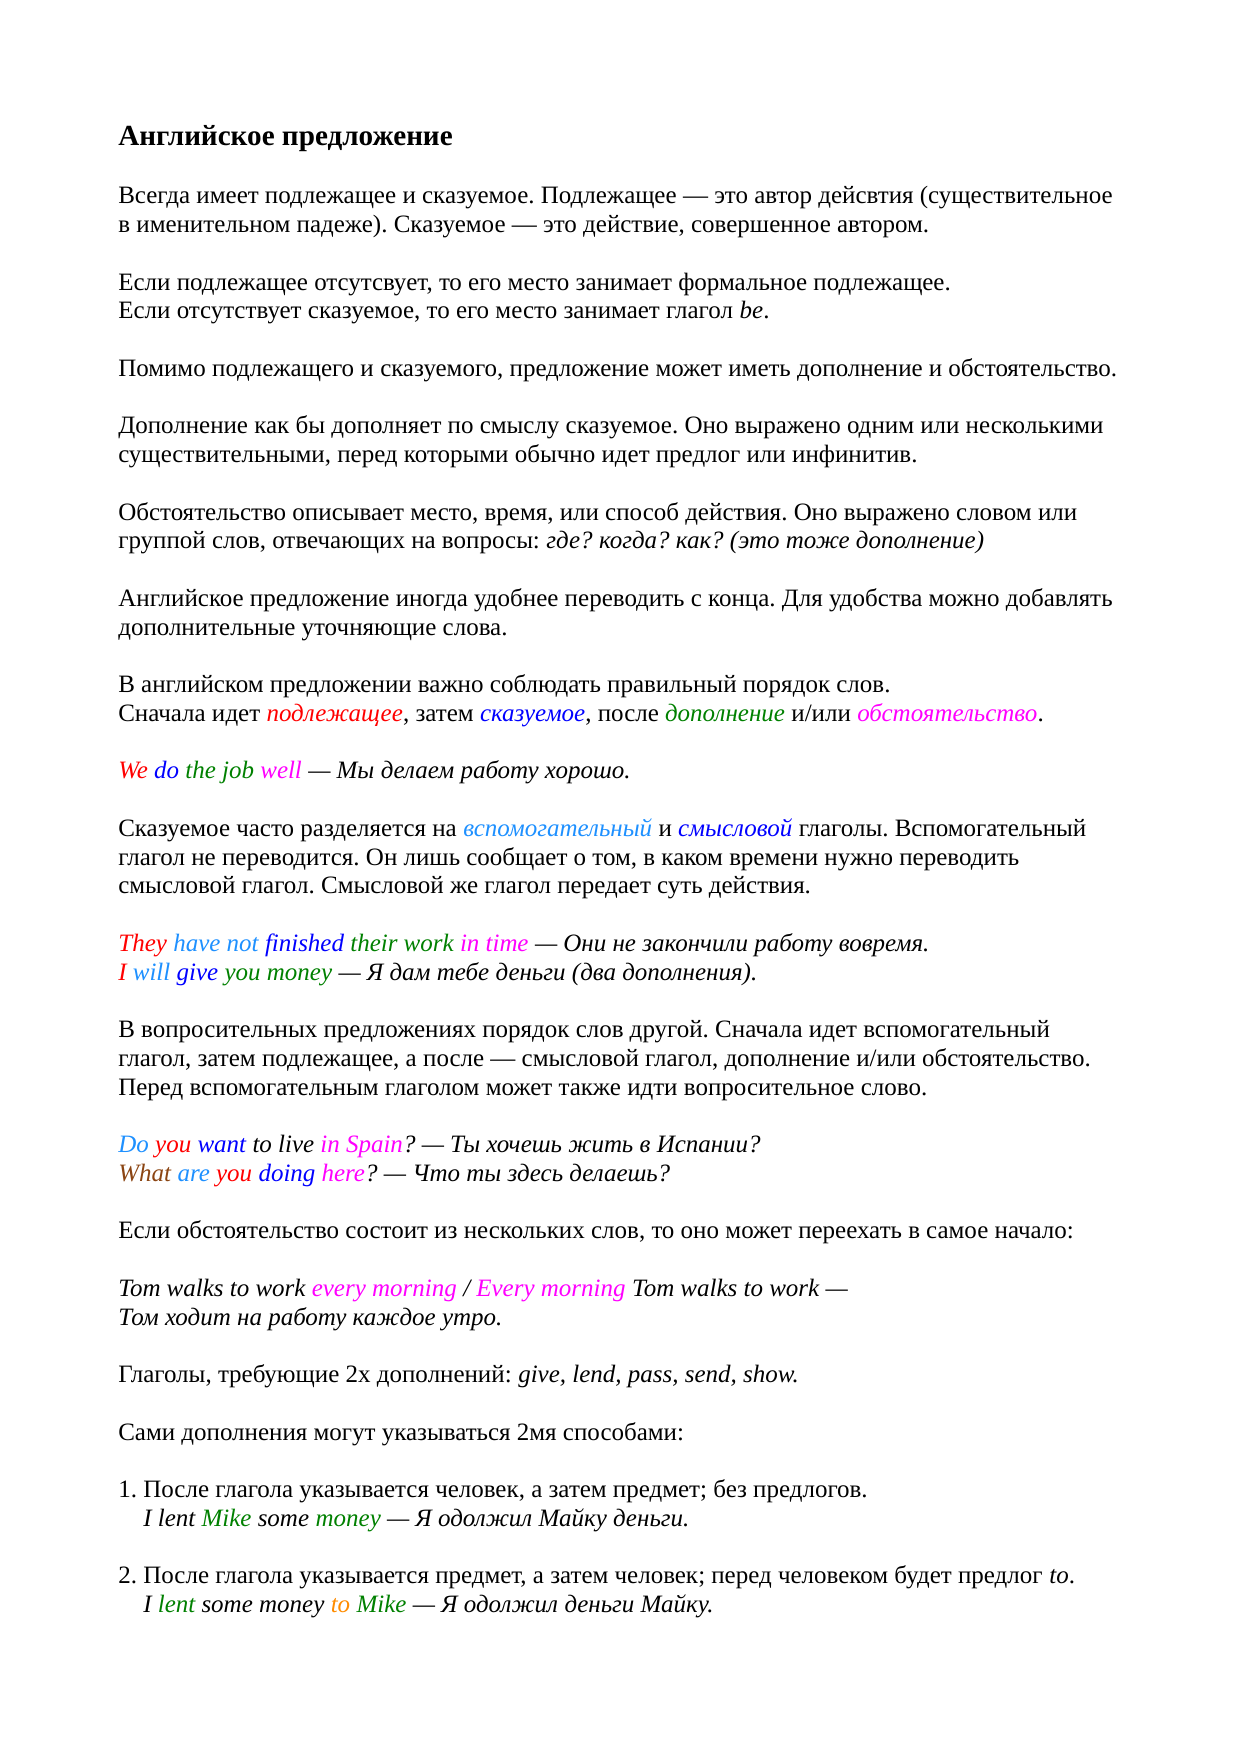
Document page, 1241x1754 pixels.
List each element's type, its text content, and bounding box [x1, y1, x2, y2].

text 2. После глагола указывается предмет, а затем человек; перед человеком будет предлог to. [118, 1560, 1122, 1589]
text They have not finished their work in time — Они не закончили работу вовремя. [118, 928, 1122, 957]
text I lent Mike some money — Я одолжил Майку деньги. [118, 1503, 1122, 1532]
text В английском предложении важно соблюдать правильный порядок слов. [118, 669, 1122, 698]
text Дополнение как бы дополняет по смыслу сказуемое. Оно выражено одним или несколькими существительными, перед которыми обычно идет предлог или инфинитив. [118, 410, 1122, 468]
text We do the job well — Мы делаем работу хорошо. [118, 755, 1122, 784]
text В вопросительных предложениях порядок слов другой. Сначала идет вспомогательный глагол, затем подлежащее, а после — смысловой глагол, дополнение и/или обстоятельство. [118, 1014, 1122, 1072]
text Том ходит на работу каждое утро. [118, 1302, 1122, 1330]
text Tom walks to work every morning / Every morning Tom walks to work — [118, 1273, 1122, 1302]
text Всегда имеет подлежащее и сказуемое. Подлежащее — это автор дейсвтия (существительное в именительном падеже). Сказуемое — это действие, совершенное автором. [118, 180, 1122, 238]
text Если подлежащее отсутсвует, то его место занимает формальное подлежащее. [118, 267, 1122, 295]
text Английское предложение иногда удобнее переводить с конца. Для удобства можно добавлять дополнительные уточняющие слова. [118, 583, 1122, 640]
text Сами дополнения могут указываться 2мя способами: [118, 1417, 1122, 1445]
text 1. После глагола указывается человек, а затем предмет; без предлогов. [118, 1474, 1122, 1503]
text Do you want to live in Spain? — Ты хочешь жить в Испании? [118, 1129, 1122, 1158]
text I lent some money to Mike — Я одолжил деньги Майку. [118, 1589, 1122, 1618]
text Глаголы, требующие 2х дополнений: give, lend, pass, send, show. [118, 1359, 1122, 1388]
text Сначала идет подлежащее, затем сказуемое, после дополнение и/или обстоятельство. [118, 698, 1122, 727]
text Помимо подлежащего и сказуемого, предложение может иметь дополнение и обстоятельство. [118, 353, 1122, 382]
text Английское предложение [118, 118, 1122, 152]
text Обстоятельство описывает место, время, или способ действия. Оно выражено словом или группой слов, отвечающих на вопросы: где? когда? как? (это тоже дополнение) [118, 497, 1122, 554]
text Перед вспомогательным глаголом может также идти вопросительное слово. [118, 1072, 1122, 1100]
text Если обстоятельство состоит из нескольких слов, то оно может переехать в самое начало: [118, 1215, 1122, 1244]
text What are you doing here? — Что ты здесь делаешь? [118, 1158, 1122, 1187]
text Сказуемое часто разделяется на вспомогательный и смысловой глаголы. Вспомогательный глагол не переводится. Он лишь сообщает о том, в каком времени нужно переводить смысловой глагол. Смысловой же глагол передает суть действия. [118, 813, 1122, 899]
text I will give you money — Я дам тебе деньги (два дополнения). [118, 957, 1122, 985]
text Если отсутствует сказуемое, то его место занимает глагол be. [118, 295, 1122, 324]
